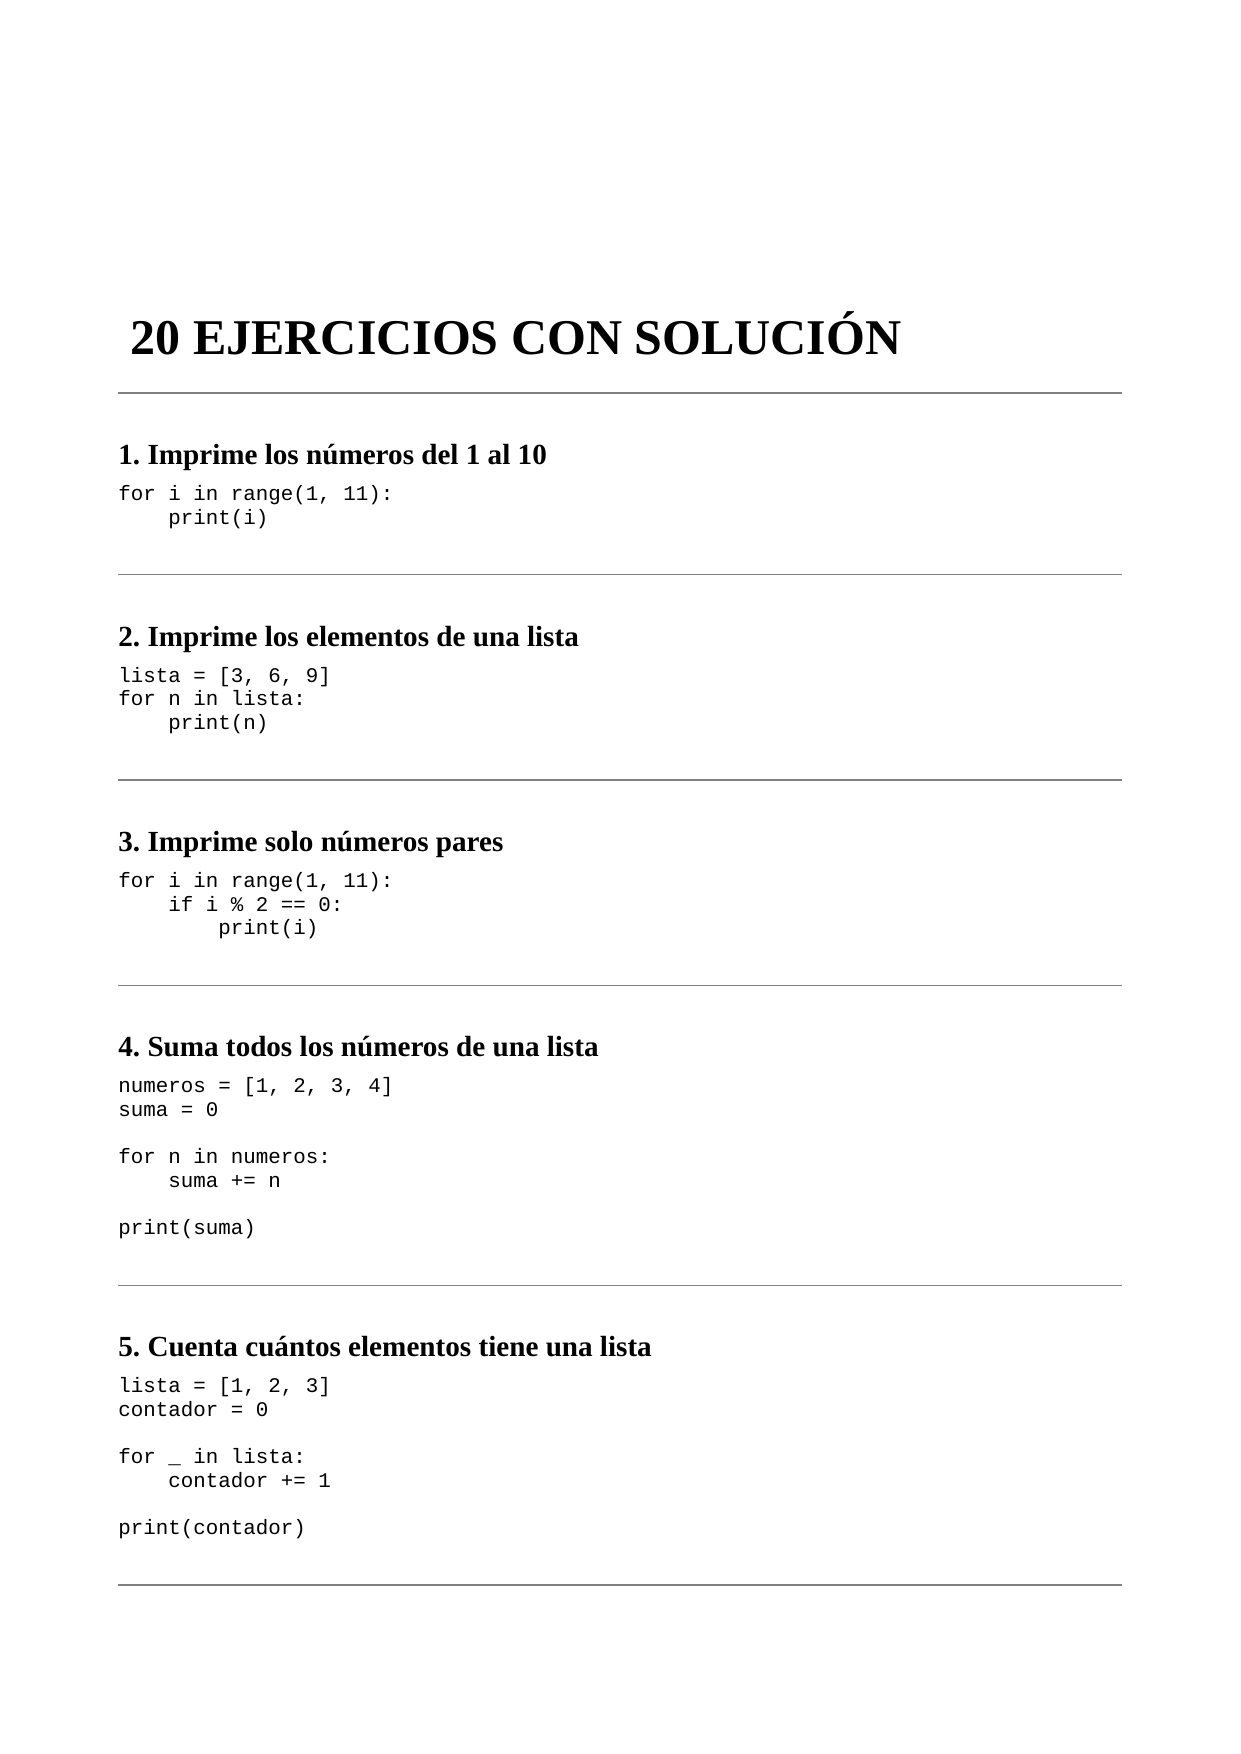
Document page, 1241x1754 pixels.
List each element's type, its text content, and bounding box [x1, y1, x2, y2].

subtitle 2️. Imprime los elementos de una lista [118, 619, 1122, 652]
text print(suma) [118, 1217, 1122, 1241]
text for i in range(1, 11): [118, 870, 1122, 894]
subtitle 3️. Imprime solo números pares [118, 824, 1122, 857]
text if i % 2 == 0: [118, 894, 1122, 917]
subtitle 5️. Cuenta cuántos elementos tiene una lista [118, 1329, 1122, 1363]
subtitle 20 EJERCICIOS CON SOLUCIÓN [118, 308, 1122, 366]
text print(i) [118, 917, 1122, 941]
text contador += 1 [118, 1470, 1122, 1493]
text suma = 0 [118, 1099, 1122, 1123]
text for n in numeros: [118, 1146, 1122, 1170]
text print(contador) [118, 1517, 1122, 1541]
text for i in range(1, 11): [118, 483, 1122, 507]
text print(i) [118, 507, 1122, 530]
text print(n) [118, 712, 1122, 736]
text suma += n [118, 1170, 1122, 1193]
subtitle 4️. Suma todos los números de una lista [118, 1029, 1122, 1063]
subtitle 1. Imprime los números del 1 al 10 [118, 437, 1122, 471]
text for n in lista: [118, 688, 1122, 712]
text lista = [1, 2, 3] [118, 1375, 1122, 1399]
text numeros = [1, 2, 3, 4] [118, 1075, 1122, 1099]
text lista = [3, 6, 9] [118, 665, 1122, 688]
text contador = 0 [118, 1399, 1122, 1422]
text for _ in lista: [118, 1446, 1122, 1470]
